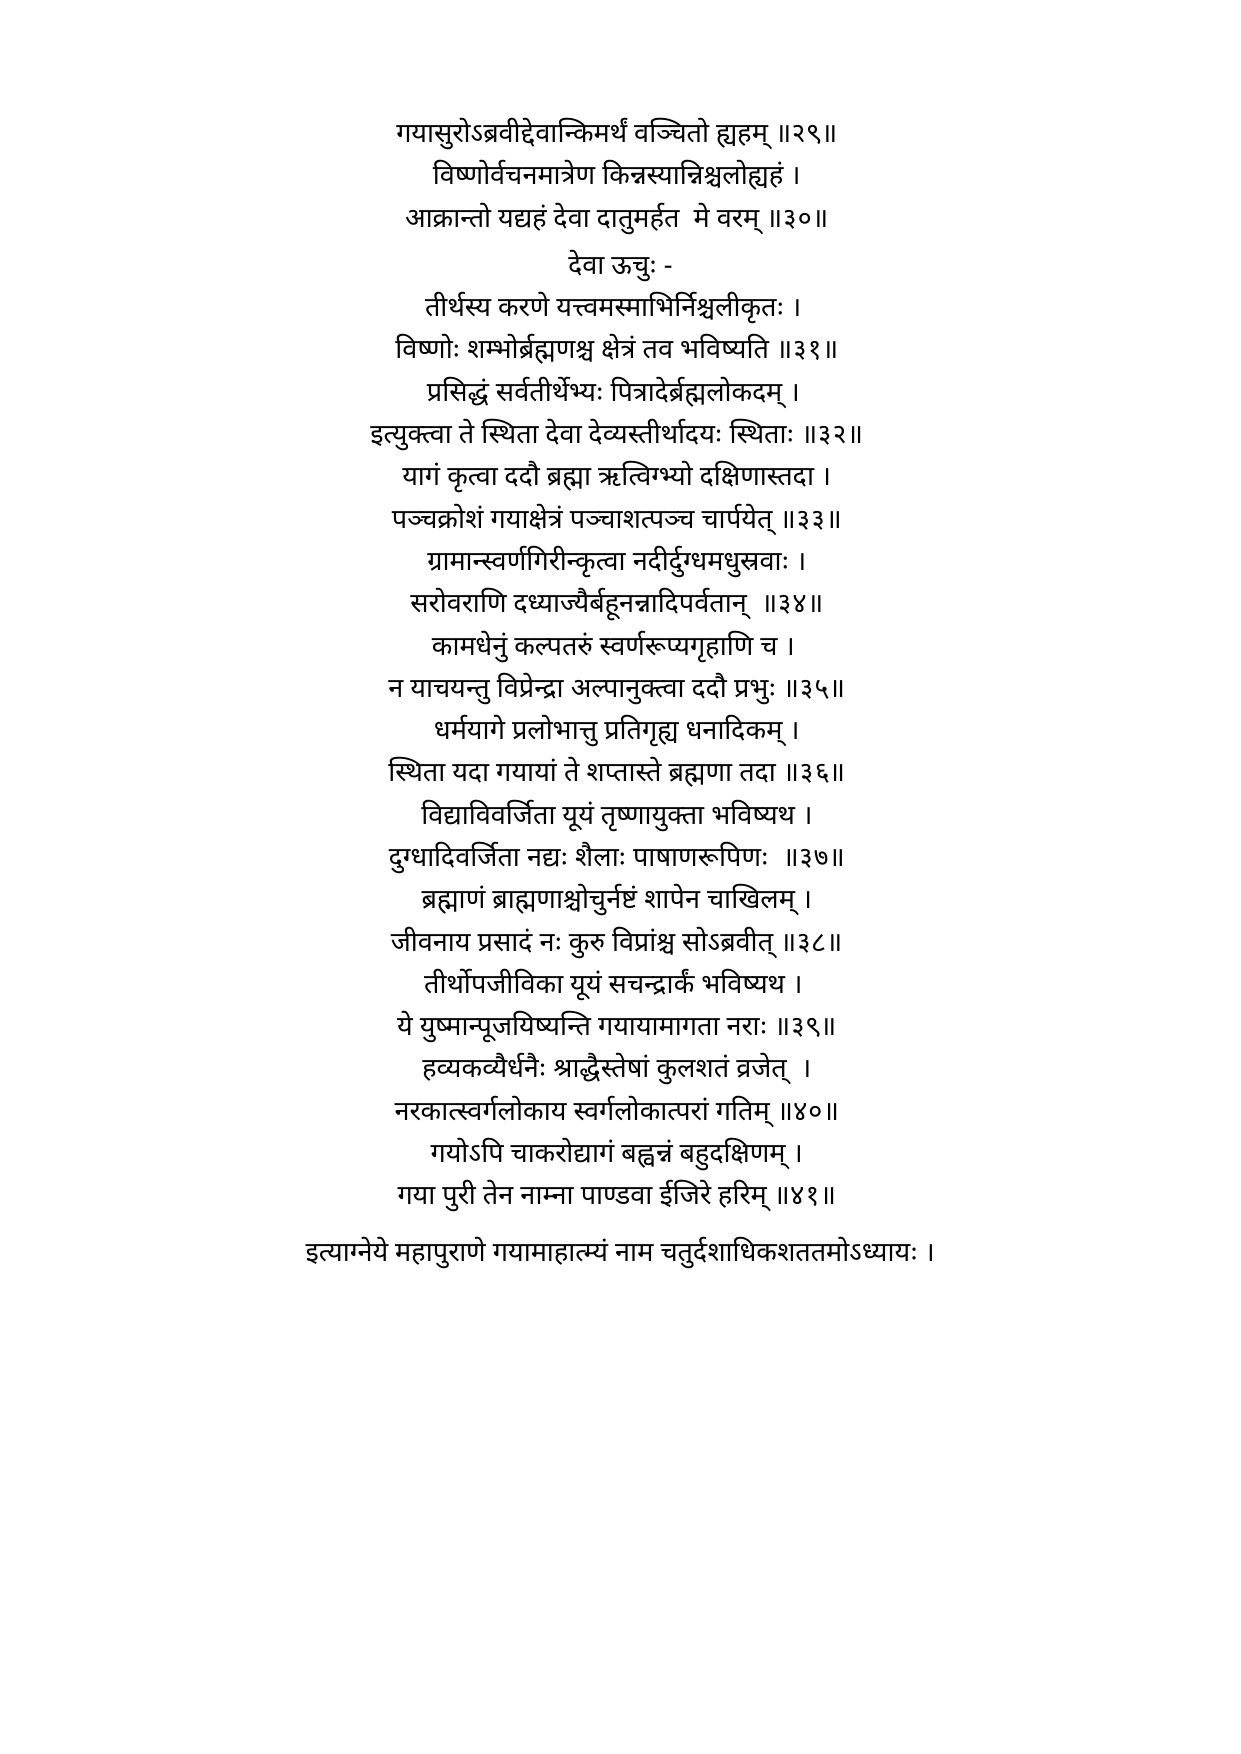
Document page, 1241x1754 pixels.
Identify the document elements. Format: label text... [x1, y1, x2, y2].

text इत्याग्नेये महापुराणे गयामाहात्म्यं नाम चतुर्दशाधिकशततमोऽध्यायः । [118, 1237, 1122, 1273]
text गयासुरोऽब्रवीद्देवान्किमर्थं वञ्चितो ह्यहम् ॥२९॥ विष्णोर्वचनमात्रेण किन्नस्यान्निश्चलोह्यहं । आक्रान्तो यद्यहं देवा दातुमर्हत मे वरम् ॥३०॥ देवा ऊचुः - तीर्थस्य करणे यत्त्वमस्माभिर्निश्चलीकृतः । विष्णोः शम्भोर्ब्रह्मणश्च क्षेत्रं तव भविष्यति ॥३१॥ प्रसिद्धं सर्वतीर्थेभ्यः पित्रादेर्ब्रह्मलोकदम् । इत्युक्त्वा ते स्थिता देवा देव्यस्तीर्थादयः स्थिताः ॥३२॥ यागं कृत्वा ददौ ब्रह्मा ऋत्विग्भ्यो दक्षिणास्तदा । पञ्चक्रोशं गयाक्षेत्रं पञ्चाशत्पञ्च चार्पयेत् ॥३३॥ ग्रामान्स्वर्णगिरीन्कृत्वा नदीर्दुग्धमधुस्रवाः । सरोवराणि दध्याज्यैर्बहूनन्नादिपर्वतान् ॥३४॥ [118, 118, 1122, 624]
text कामधेनुं कल्पतरुं स्वर्णरूप्यगृहाणि च । न याचयन्तु विप्रेन्द्रा अल्पानुक्त्वा ददौ प्रभुः ॥३५॥ धर्मयागे प्रलोभात्तु प्रतिगृह्य धनादिकम् । स्थिता यदा गयायां ते शप्तास्ते ब्रह्मणा तदा ॥३६॥ विद्याविवर्जिता यूयं तृष्णायुक्ता भविष्यथ । दुग्धादिवर्जिता नद्यः शैलाः पाषाणरूपिणः ॥३७॥ ब्रह्माणं ब्राह्मणाश्चोचुर्नष्टं शापेन चाखिलम् । जीवनाय प्रसादं नः कुरु विप्रांश्च सोऽब्रवीत् ॥३८॥ तीर्थोपजीविका यूयं सचन्द्रार्कं भविष्यथ । ये युष्मान्पूजयिष्यन्ति गयायामागता नराः ॥३९॥ हव्यकव्यैर्धनैः श्राद्धैस्तेषां कुलशतं व्रजेत् । नरकात्स्वर्गलोकाय स्वर्गलोकात्परां गतिम् ॥४०॥ गयोऽपि चाकरोद्यागं बह्वन्नं बहुदक्षिणम् । गया पुरी तेन नाम्ना पाण्डवा ईजिरे हरिम् ॥४१॥ [118, 631, 1122, 1216]
